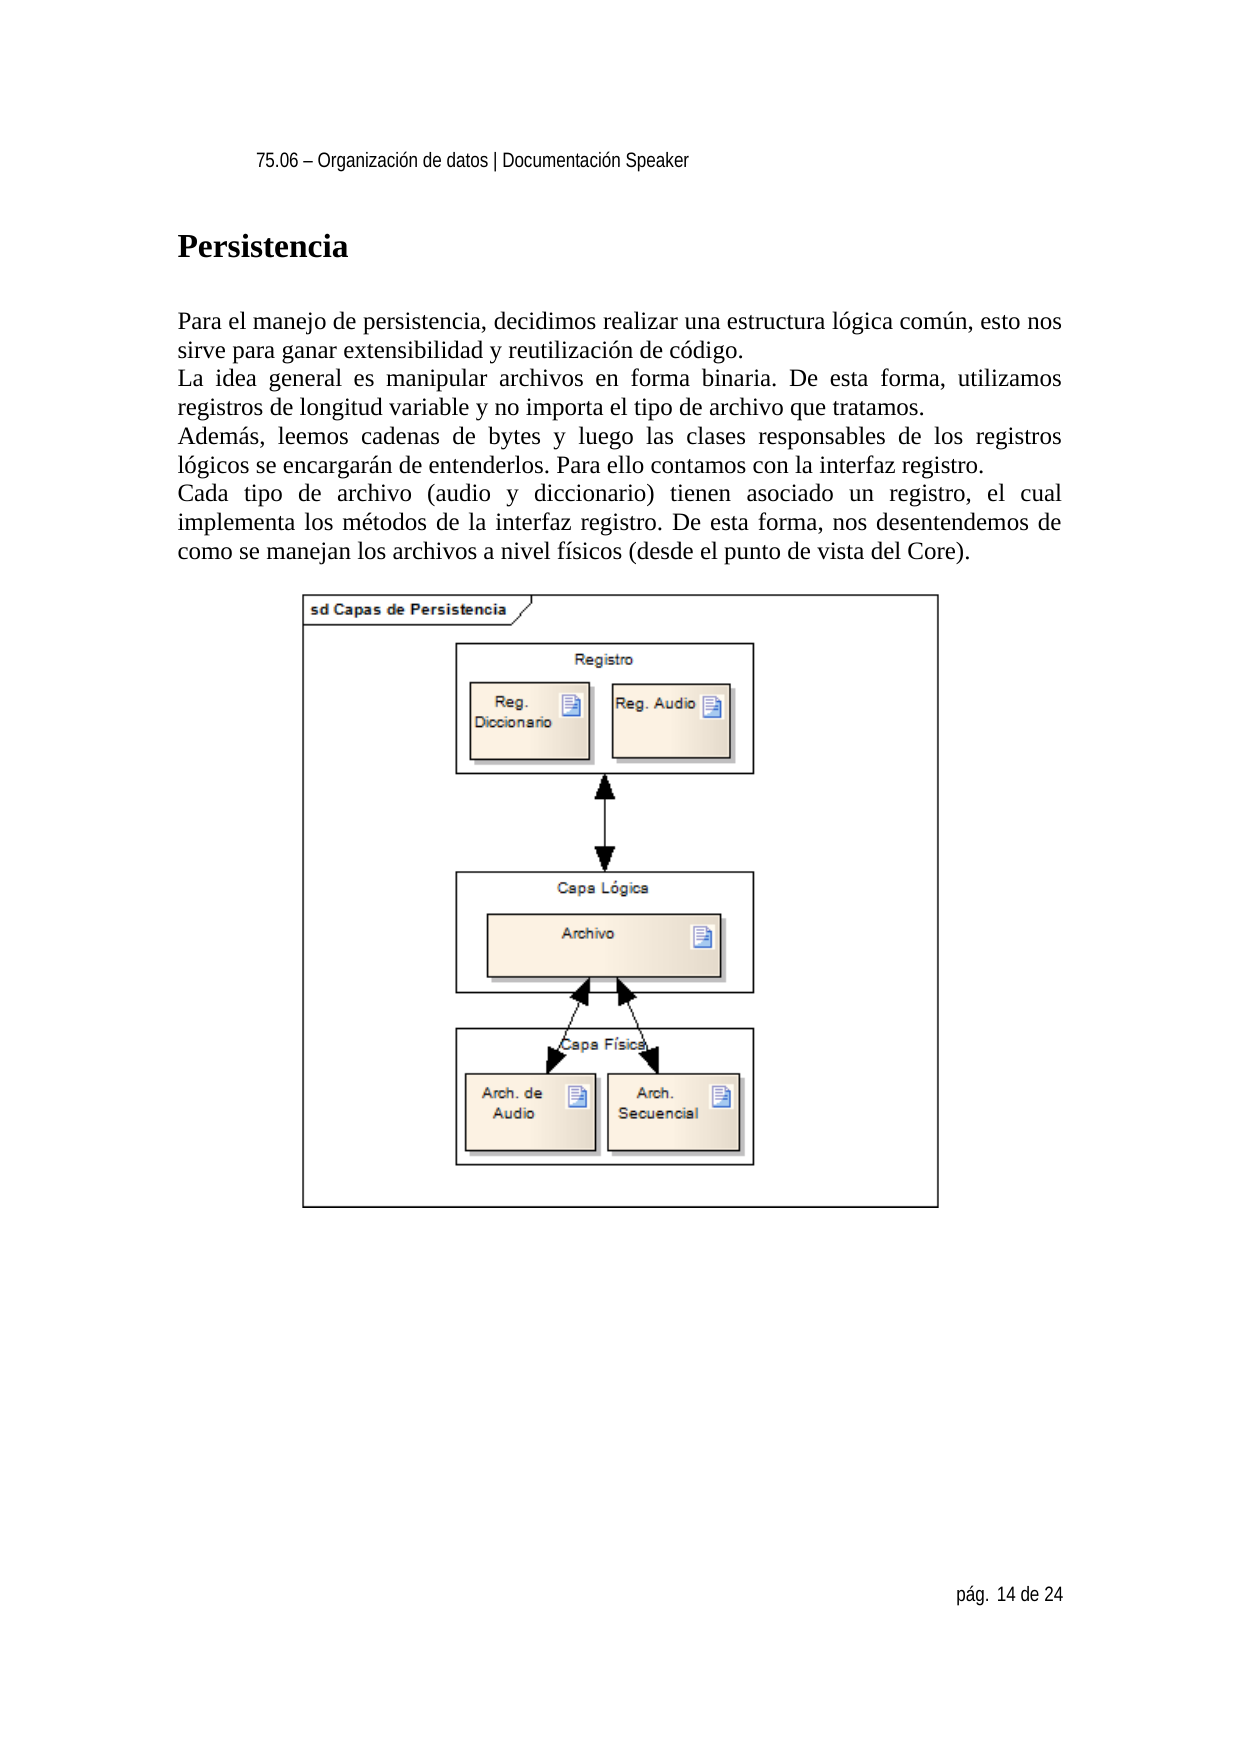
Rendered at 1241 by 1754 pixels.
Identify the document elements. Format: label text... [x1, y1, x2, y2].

text Para el manejo de persistencia, decidimos realizar una estructura lógica común, esto nos sirve para ganar extensibilidad y reutilización de código. [177, 306, 1063, 363]
text La idea general es manipular archivos en forma binaria. De esta forma, utilizamos registros de longitud variable y no importa el tipo de archivo que tratamos. [177, 363, 1063, 421]
subtitle Persistencia [177, 226, 1063, 265]
picture [301, 593, 939, 1208]
text Además, leemos cadenas de bytes y luego las clases responsables de los registros lógicos se encargarán de entenderlos. Para ello contamos con la interfaz registro. [177, 421, 1063, 478]
text Cada tipo de archivo (audio y diccionario) tienen asociado un registro, el cual implementa los métodos de la interfaz registro. De esta forma, nos desentendemos de como se manejan los archivos a nivel físicos (desde el punto de vista del Core). [177, 478, 1063, 565]
